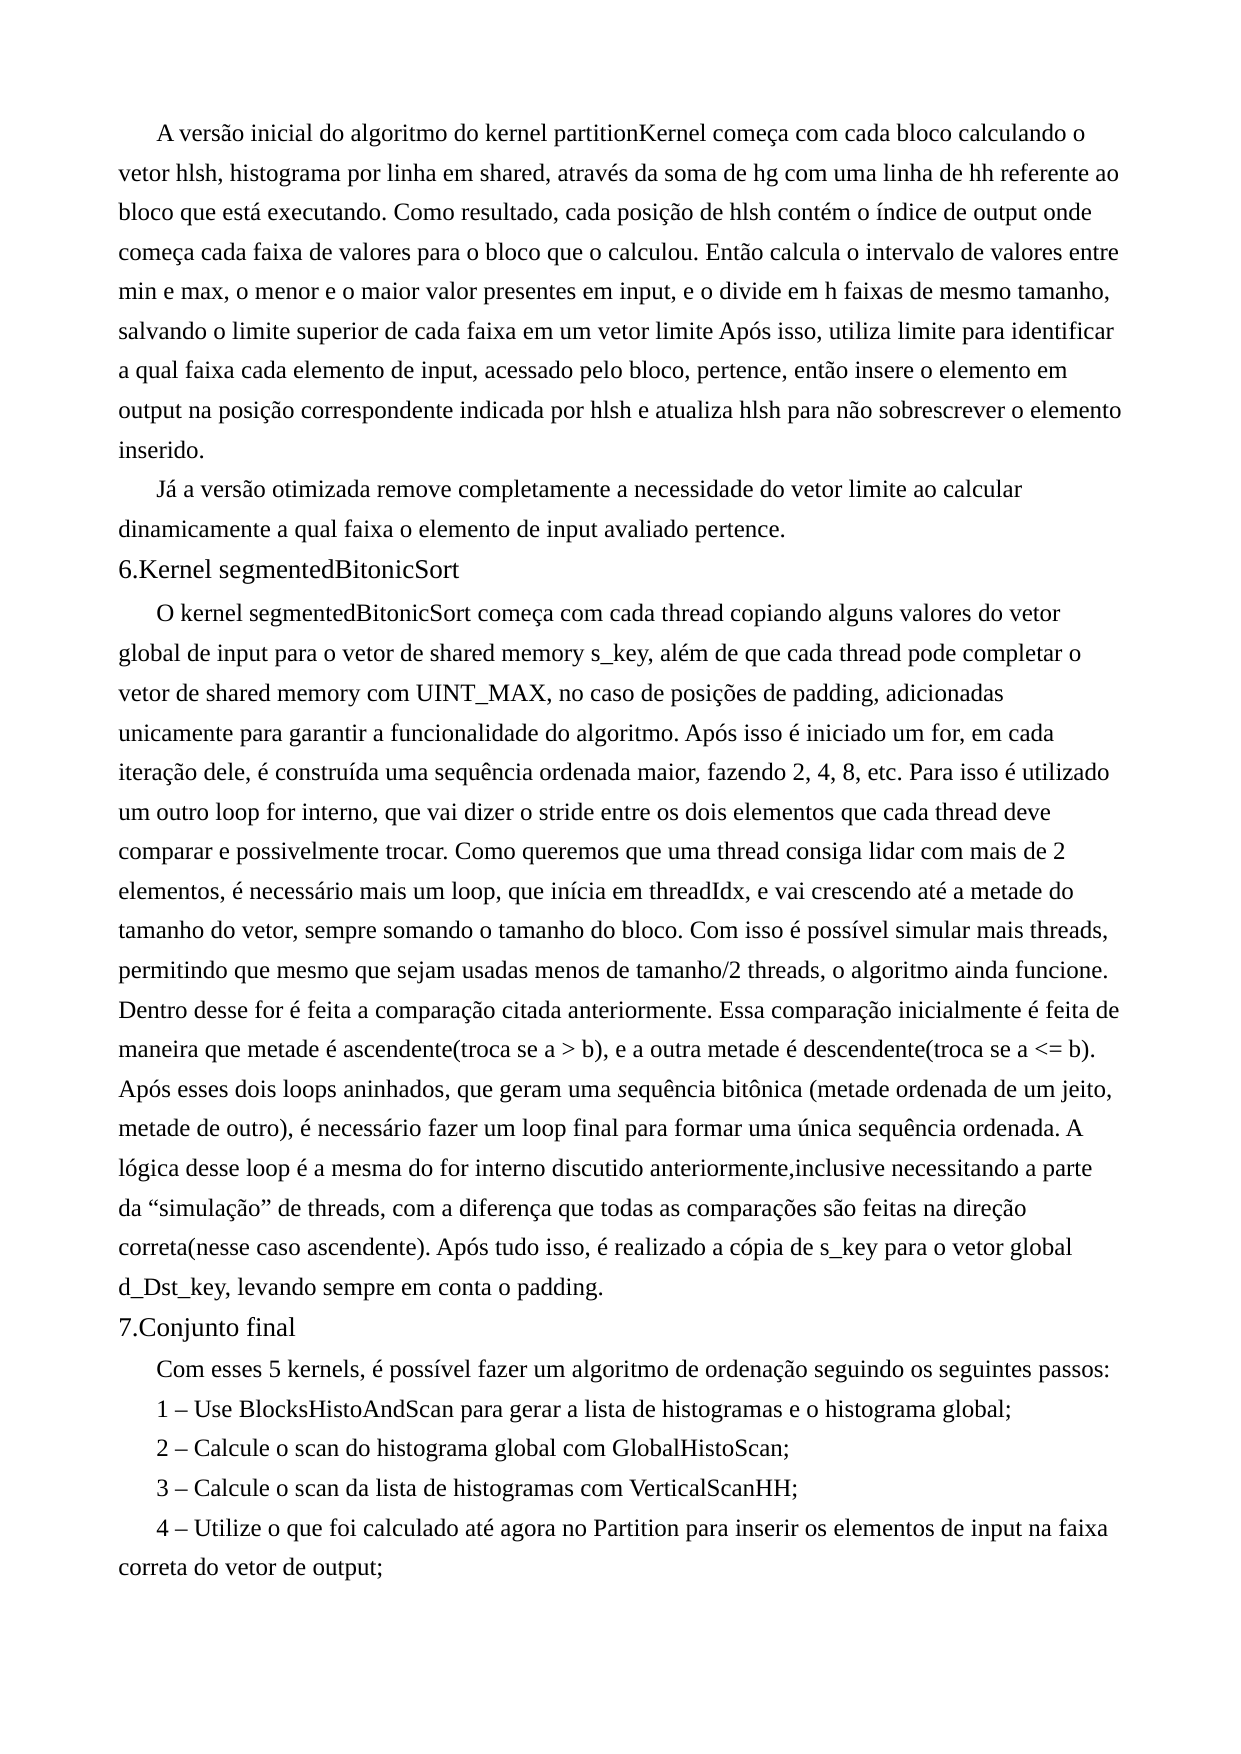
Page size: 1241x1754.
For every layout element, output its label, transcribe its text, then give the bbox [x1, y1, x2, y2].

text Já a versão otimizada remove completamente a necessidade do vetor limite ao calcular dinamicamente a qual faixa o elemento de input avaliado pertence. [118, 474, 1122, 543]
text 3 – Calcule o scan da lista de histogramas com VerticalScanHH; [118, 1473, 1122, 1502]
text Com esses 5 kernels, é possível fazer um algoritmo de ordenação seguindo os seguintes passos: 1 – Use BlocksHistoAndScan para gerar a lista de histogramas e o histograma global; [118, 1354, 1122, 1423]
text 2 – Calcule o scan do histograma global com GlobalHistoScan; [118, 1433, 1122, 1462]
text A versão inicial do algoritmo do kernel partitionKernel começa com cada bloco calculando o vetor hlsh, histograma por linha em shared, através da soma de hg com uma linha de hh referente ao bloco que está executando. Como resultado, cada posição de hlsh contém o índice de output onde começa cada faixa de valores para o bloco que o calculou. Então calcula o intervalo de valores entre min e max, o menor e o maior valor presentes em input, e o divide em h faixas de mesmo tamanho, salvando o limite superior de cada faixa em um vetor limite Após isso, utiliza limite para identificar a qual faixa cada elemento de input, acessado pelo bloco, pertence, então insere o elemento em output na posição correspondente indicada por hlsh e atualiza hlsh para não sobrescrever o elemento inserido. [118, 118, 1122, 463]
text 4 – Utilize o que foi calculado até agora no Partition para inserir os elementos de input na faixa correta do vetor de output; [118, 1513, 1122, 1581]
text 6.Kernel segmentedBitonicSort [118, 553, 1122, 585]
text O kernel segmentedBitonicSort começa com cada thread copiando alguns valores do vetor global de input para o vetor de shared memory s_key, além de que cada thread pode completar o vetor de shared memory com UINT_MAX, no caso de posições de padding, adicionadas unicamente para garantir a funcionalidade do algoritmo. Após isso é iniciado um for, em cada iteração dele, é construída uma sequência ordenada maior, fazendo 2, 4, 8, etc. Para isso é utilizado um outro loop for interno, que vai dizer o stride entre os dois elementos que cada thread deve comparar e possivelmente trocar. Como queremos que uma thread consiga lidar com mais de 2 elementos, é necessário mais um loop, que inícia em threadIdx, e vai crescendo até a metade do tamanho do vetor, sempre somando o tamanho do bloco. Com isso é possível simular mais threads, permitindo que mesmo que sejam usadas menos de tamanho/2 threads, o algoritmo ainda funcione. Dentro desse for é feita a comparação citada anteriormente. Essa comparação inicialmente é feita de maneira que metade é ascendente(troca se a > b), e a outra metade é descendente(troca se a <= b). Após esses dois loops aninhados, que geram uma sequência bitônica (metade ordenada de um jeito, metade de outro), é necessário fazer um loop final para formar uma única sequência ordenada. A lógica desse loop é a mesma do for interno discutido anteriormente,inclusive necessitando a parte da “simulação” de threads, com a diferença que todas as comparações são feitas na direção correta(nesse caso ascendente). Após tudo isso, é realizado a cópia de s_key para o vetor global d_Dst_key, levando sempre em conta o padding. [118, 596, 1122, 1301]
text 7.Conjunto final [118, 1311, 1122, 1342]
